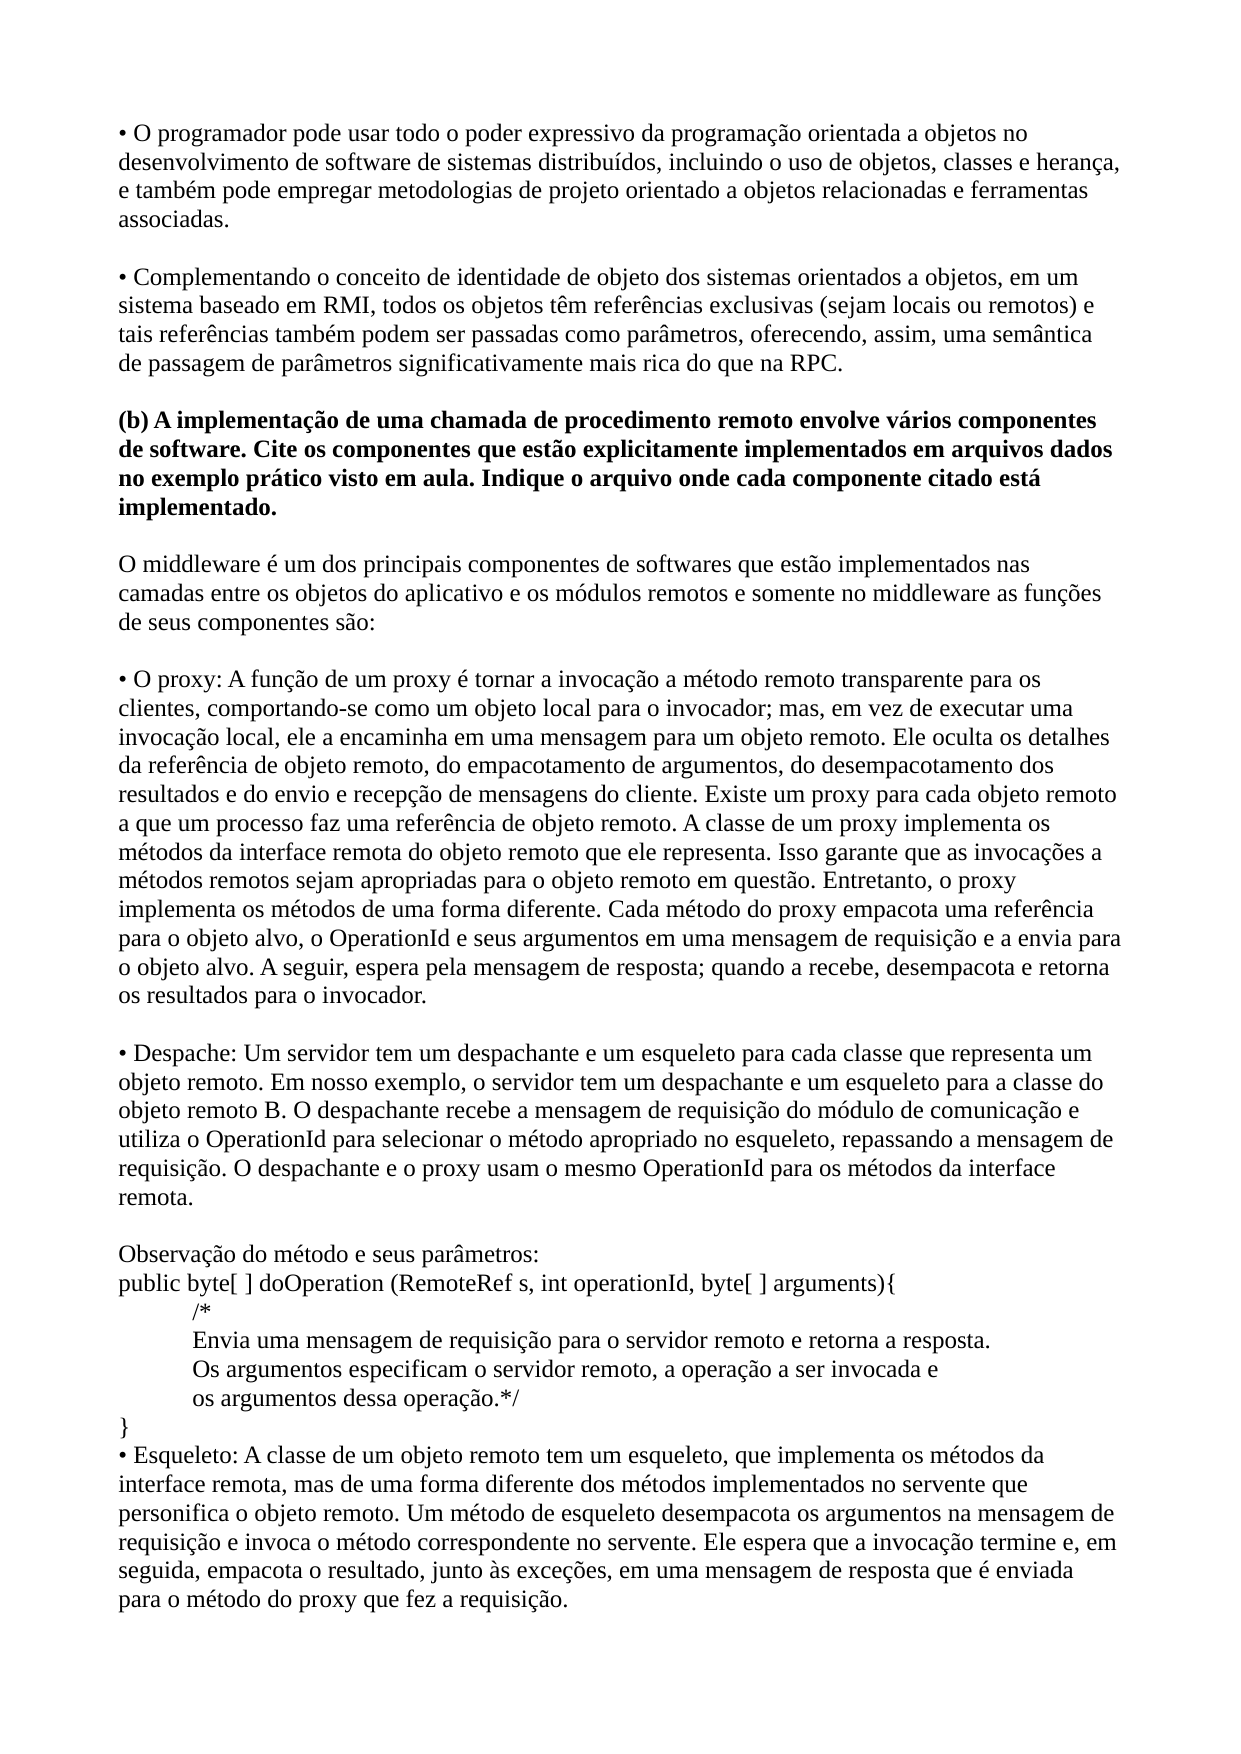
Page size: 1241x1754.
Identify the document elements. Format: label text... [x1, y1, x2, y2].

text • Despache: Um servidor tem um despachante e um esqueleto para cada classe que representa um objeto remoto. Em nosso exemplo, o servidor tem um despachante e um esqueleto para a classe do objeto remoto B. O despachante recebe a mensagem de requisição do módulo de comunicação e utiliza o OperationId para selecionar o método apropriado no esqueleto, repassando a mensagem de requisição. O despachante e o proxy usam o mesmo OperationId para os métodos da interface remota. [118, 1038, 1122, 1211]
text • O proxy: A função de um proxy é tornar a invocação a método remoto transparente para os clientes, comportando-se como um objeto local para o invocador; mas, em vez de executar uma invocação local, ele a encaminha em uma mensagem para um objeto remoto. Ele oculta os detalhes da referência de objeto remoto, do empacotamento de argumentos, do desempacotamento dos resultados e do envio e recepção de mensagens do cliente. Existe um proxy para cada objeto remoto a que um processo faz uma referência de objeto remoto. A classe de um proxy implementa os métodos da interface remota do objeto remoto que ele representa. Isso garante que as invocações a métodos remotos sejam apropriadas para o objeto remoto em questão. Entretanto, o proxy implementa os métodos de uma forma diferente. Cada método do proxy empacota uma referência para o objeto alvo, o OperationId e seus argumentos em uma mensagem de requisição e a envia para o objeto alvo. A seguir, espera pela mensagem de resposta; quando a recebe, desempacota e retorna os resultados para o invocador. [118, 664, 1122, 1009]
text os argumentos dessa operação.*/ [118, 1383, 1122, 1412]
text • O programador pode usar todo o poder expressivo da programação orientada a objetos no desenvolvimento de software de sistemas distribuídos, incluindo o uso de objetos, classes e herança, e também pode empregar metodologias de projeto orientado a objetos relacionadas e ferramentas associadas. [118, 118, 1122, 233]
text Envia uma mensagem de requisição para o servidor remoto e retorna a resposta. [118, 1326, 1122, 1354]
text O middleware é um dos principais componentes de softwares que estão implementados nas camadas entre os objetos do aplicativo e os módulos remotos e somente no middleware as funções de seus componentes são: [118, 549, 1122, 636]
text /* [118, 1297, 1122, 1326]
text • Esqueleto: A classe de um objeto remoto tem um esqueleto, que implementa os métodos da interface remota, mas de uma forma diferente dos métodos implementados no servente que personifica o objeto remoto. Um método de esqueleto desempacota os argumentos na mensagem de requisição e invoca o método correspondente no servente. Ele espera que a invocação termine e, em seguida, empacota o resultado, junto às exceções, em uma mensagem de resposta que é enviada para o método do proxy que fez a requisição. [118, 1441, 1122, 1613]
text Os argumentos especificam o servidor remoto, a operação a ser invocada e [118, 1354, 1122, 1383]
text Observação do método e seus parâmetros: [118, 1239, 1122, 1268]
text } [118, 1412, 1122, 1441]
text (b) A implementação de uma chamada de procedimento remoto envolve vários componentes de software. Cite os componentes que estão explicitamente implementados em arquivos dados no exemplo prático visto em aula. Indique o arquivo onde cada componente citado está implementado. [118, 406, 1122, 521]
text • Complementando o conceito de identidade de objeto dos sistemas orientados a objetos, em um sistema baseado em RMI, todos os objetos têm referências exclusivas (sejam locais ou remotos) e tais referências também podem ser passadas como parâmetros, oferecendo, assim, uma semântica de passagem de parâmetros significativamente mais rica do que na RPC. [118, 262, 1122, 377]
text public byte[ ] doOperation (RemoteRef s, int operationId, byte[ ] arguments){ [118, 1268, 1122, 1297]
